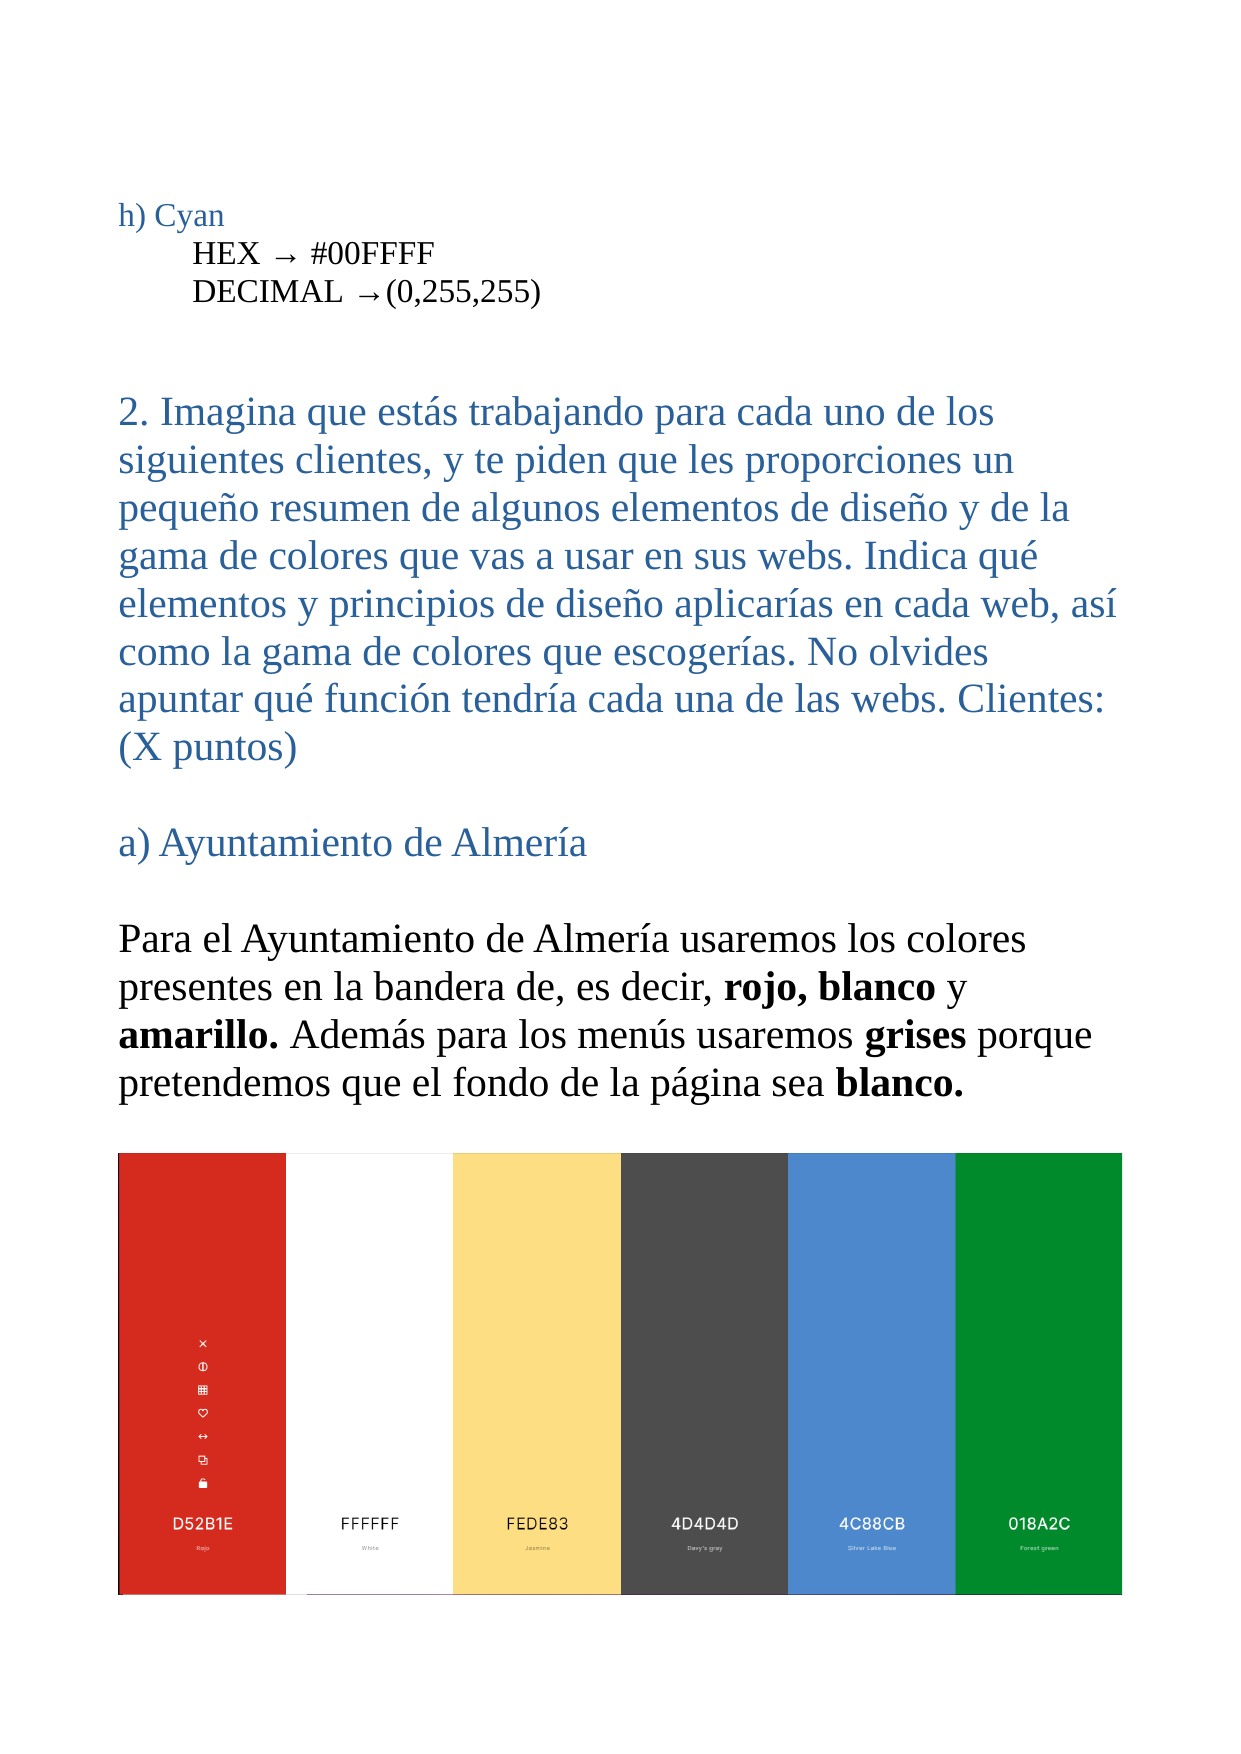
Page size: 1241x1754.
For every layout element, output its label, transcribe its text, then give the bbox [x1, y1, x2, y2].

text h) Cyan [118, 195, 1122, 233]
text a) Ayuntamiento de Almería [118, 818, 1122, 866]
text 2. Imagina que estás trabajando para cada uno de los siguientes clientes, y te piden que les proporciones un pequeño resumen de algunos elementos de diseño y de la gama de colores que vas a usar en sus webs. Indica qué elementos y principios de diseño aplicarías en cada web, así como la gama de colores que escogerías. No olvides apuntar qué función tendría cada una de las webs. Clientes: (X puntos) [118, 386, 1122, 770]
text Para el Ayuntamiento de Almería usaremos los colores presentes en la bandera de, es decir, rojo, blanco y amarillo. Además para los menús usaremos grises porque pretendemos que el fondo de la página sea blanco. [118, 913, 1122, 1105]
picture [118, 1153, 1123, 1595]
text DECIMAL →(0,255,255) [118, 271, 1122, 310]
text HEX → #00FFFF [118, 233, 1122, 271]
